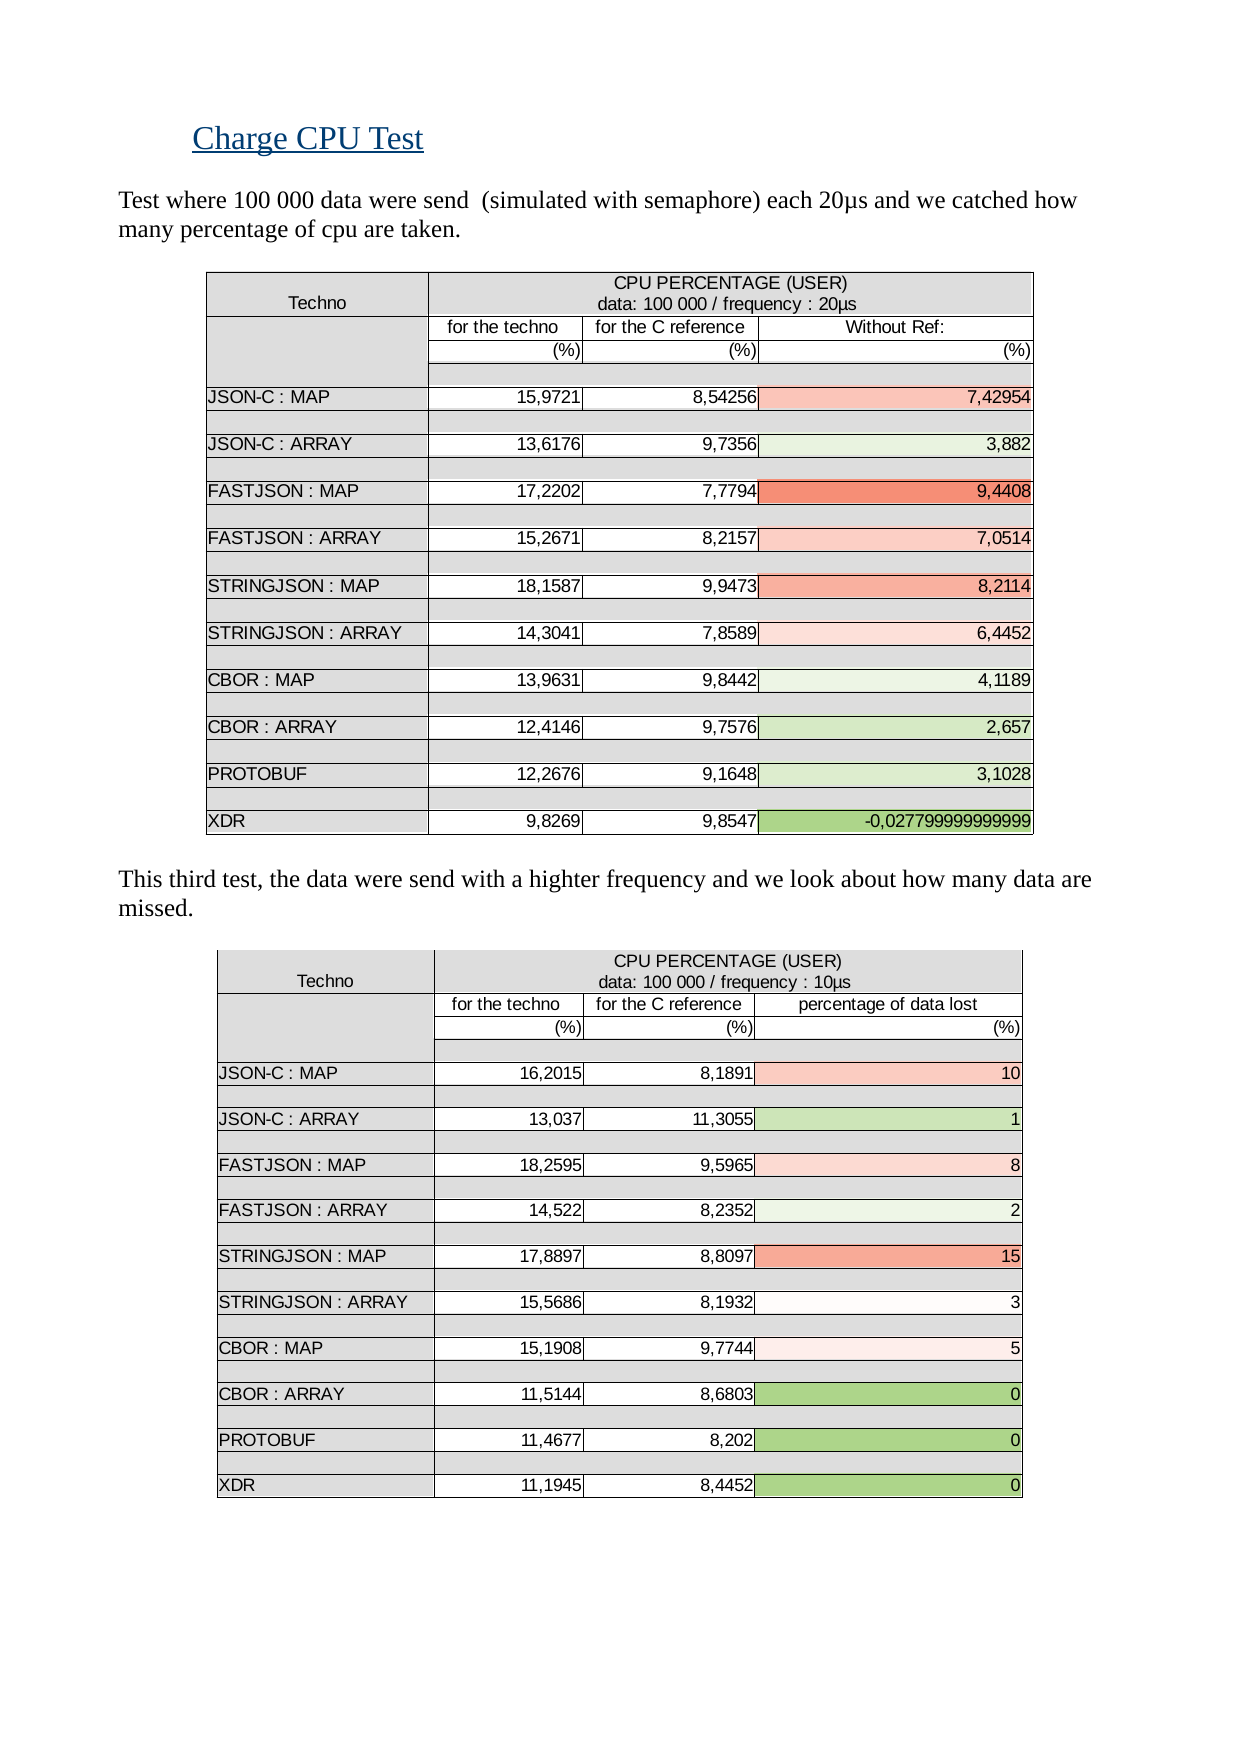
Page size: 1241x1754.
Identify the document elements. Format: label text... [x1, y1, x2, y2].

text Charge CPU Test [118, 118, 1122, 156]
text Test where 100 000 data were send (simulated with semaphore) each 20µs and we catched how many percentage of cpu are taken. [118, 185, 1122, 243]
text This third test, the data were send with a highter frequency and we look about how many data are missed. [118, 864, 1122, 922]
